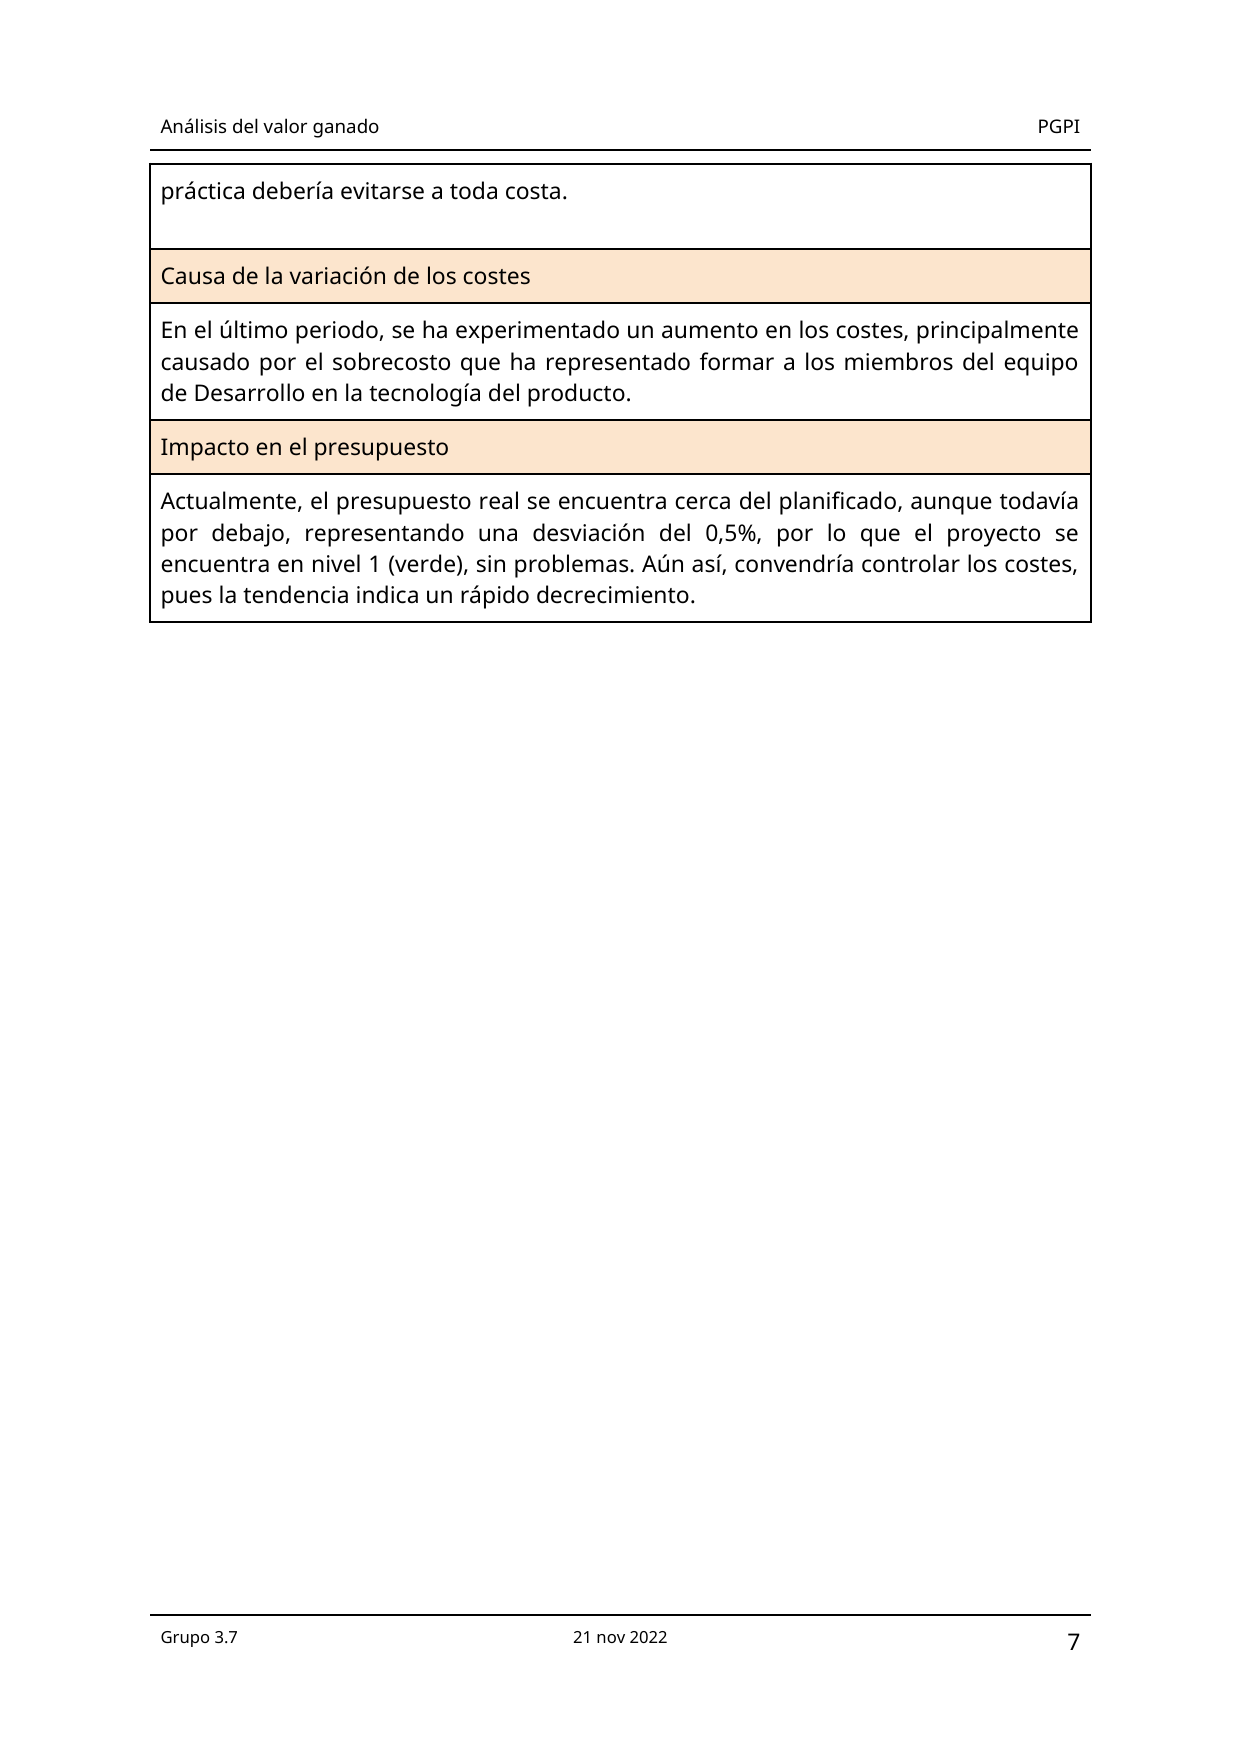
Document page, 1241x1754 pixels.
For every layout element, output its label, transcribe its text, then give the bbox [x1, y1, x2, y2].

table_cell Actualmente, el presupuesto real se encuentra cerca del planificado, aunque todavía por debajo, representando una desviación del 0,5%, por lo que el proyecto se encuentra en nivel 1 (verde), sin problemas. Aún así, convendría controlar los costes, pues la tendencia indica un rápido decrecimiento. [151, 475, 1090, 621]
table_cell práctica debería evitarse a toda costa. [151, 165, 1090, 248]
table_cell Causa de la variación de los costes [151, 250, 1090, 302]
table_cell En el último periodo, se ha experimentado un aumento en los costes, principalmente causado por el sobrecosto que ha representado formar a los miembros del equipo de Desarrollo en la tecnología del producto. [151, 304, 1090, 419]
table_cell Impacto en el presupuesto [151, 421, 1090, 473]
